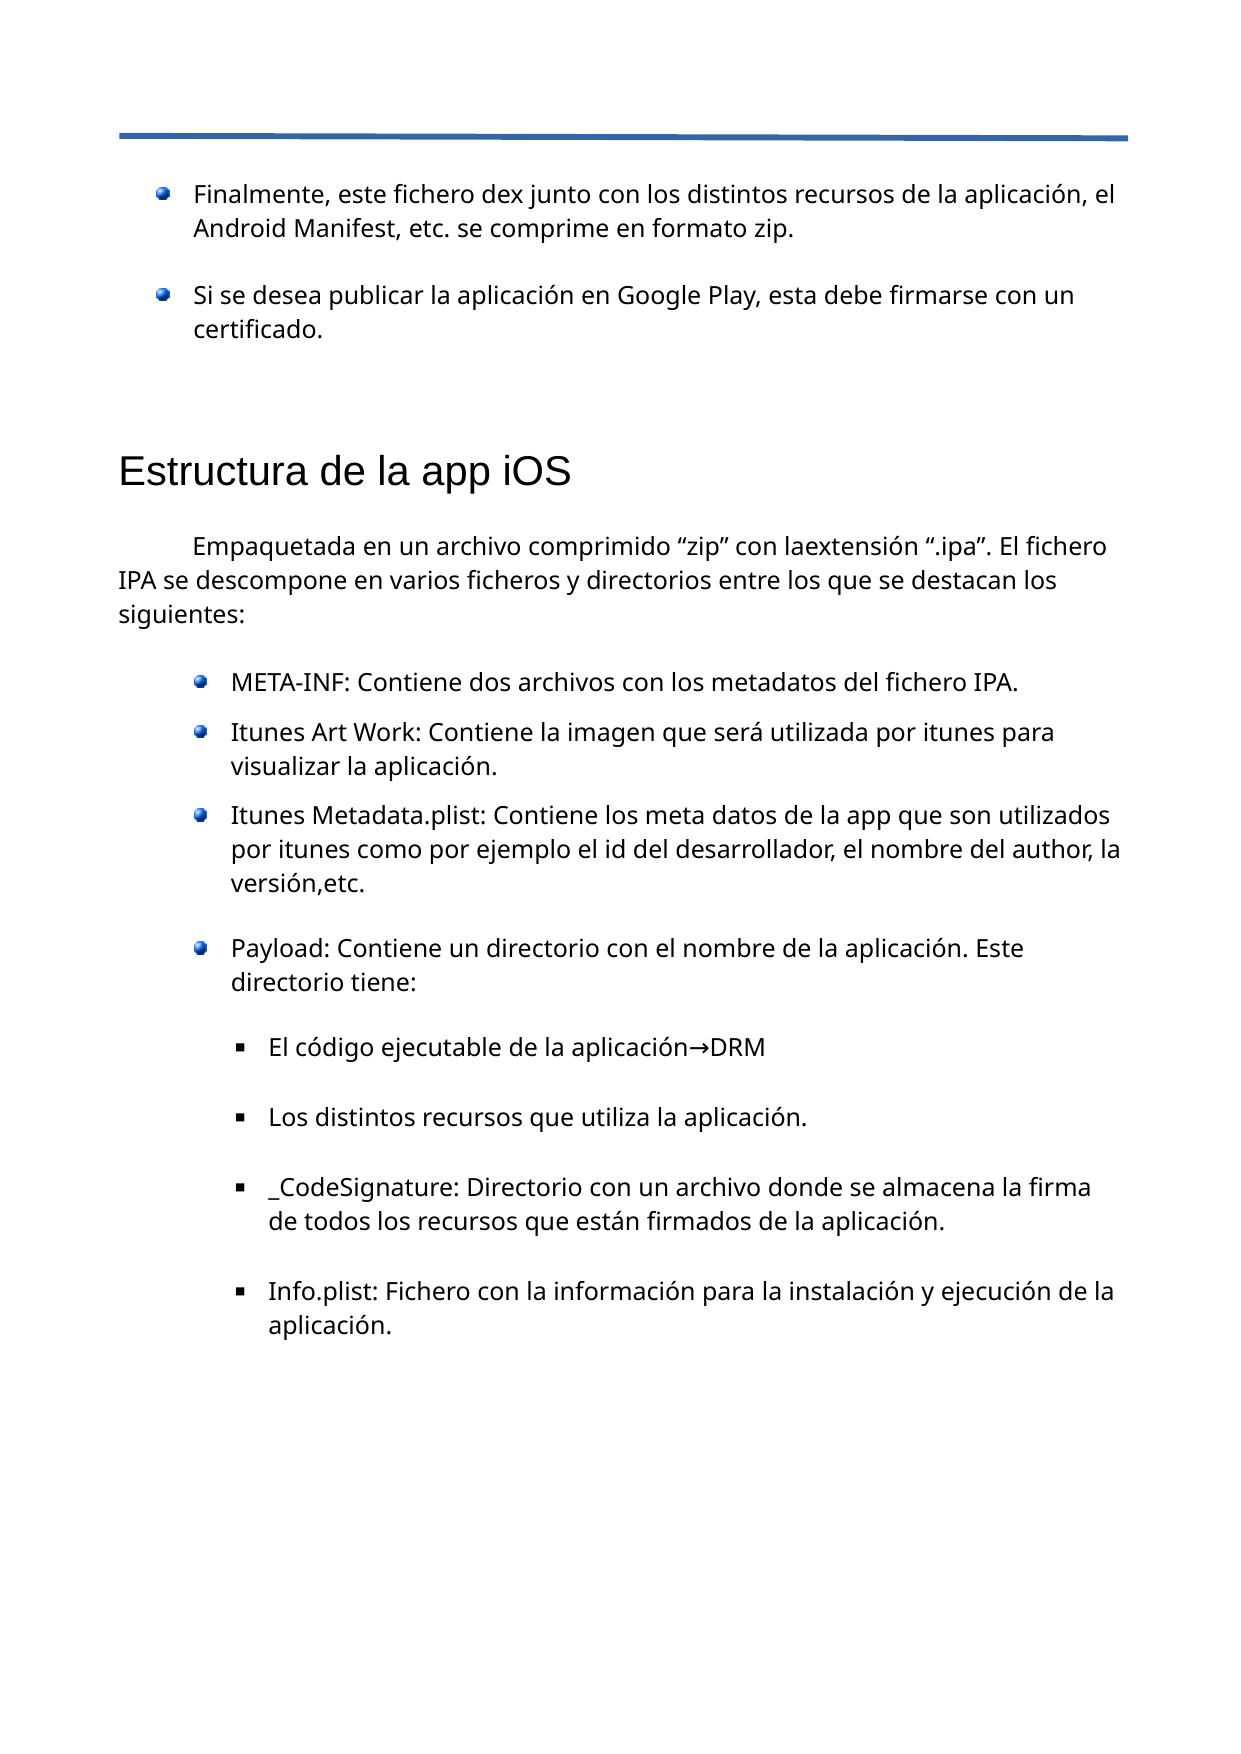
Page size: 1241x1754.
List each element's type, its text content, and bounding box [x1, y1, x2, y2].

picture [156, 187, 170, 200]
list Itunes Art Work: Contiene la imagen que será utilizada por itunes para visualizar la aplicación. [193, 714, 1122, 782]
list Finalmente, este fichero dex junto con los distintos recursos de la aplicación, el Android Manifest, etc. se comprime en formato zip. [156, 176, 1122, 244]
text Estructura de la app iOS [118, 446, 1122, 494]
list _CodeSignature: Directorio con un archivo donde se almacena la firma de todos los recursos que están firmados de la aplicación. [231, 1169, 1122, 1237]
list Payload: Contiene un directorio con el nombre de la aplicación. Este directorio tiene: [193, 931, 1122, 999]
picture [156, 288, 170, 301]
list Info.plist: Fichero con la información para la instalación y ejecución de la aplicación. [231, 1273, 1122, 1342]
text Empaquetada en un archivo comprimido “zip” con laextensión “.ipa”. El fichero IPA se descompone en varios ficheros y directorios entre los que se destacan los siguientes: [118, 528, 1122, 631]
list Si se desea publicar la aplicación en Google Play, esta debe firmarse con un certificado. [156, 277, 1122, 345]
picture [194, 808, 207, 822]
picture [194, 941, 207, 955]
list Itunes Metadata.plist: Contiene los meta datos de la app que son utilizados por itunes como por ejemplo el id del desarrollador, el nombre del author, la versión,etc. [193, 798, 1122, 900]
list Los distintos recursos que utiliza la aplicación. [231, 1099, 1122, 1133]
picture [194, 675, 207, 688]
list El código ejecutable de la aplicación→DRM [231, 1029, 1122, 1063]
picture [194, 725, 207, 738]
list META-INF: Contiene dos archivos con los metadatos del fichero IPA. [193, 664, 1122, 699]
